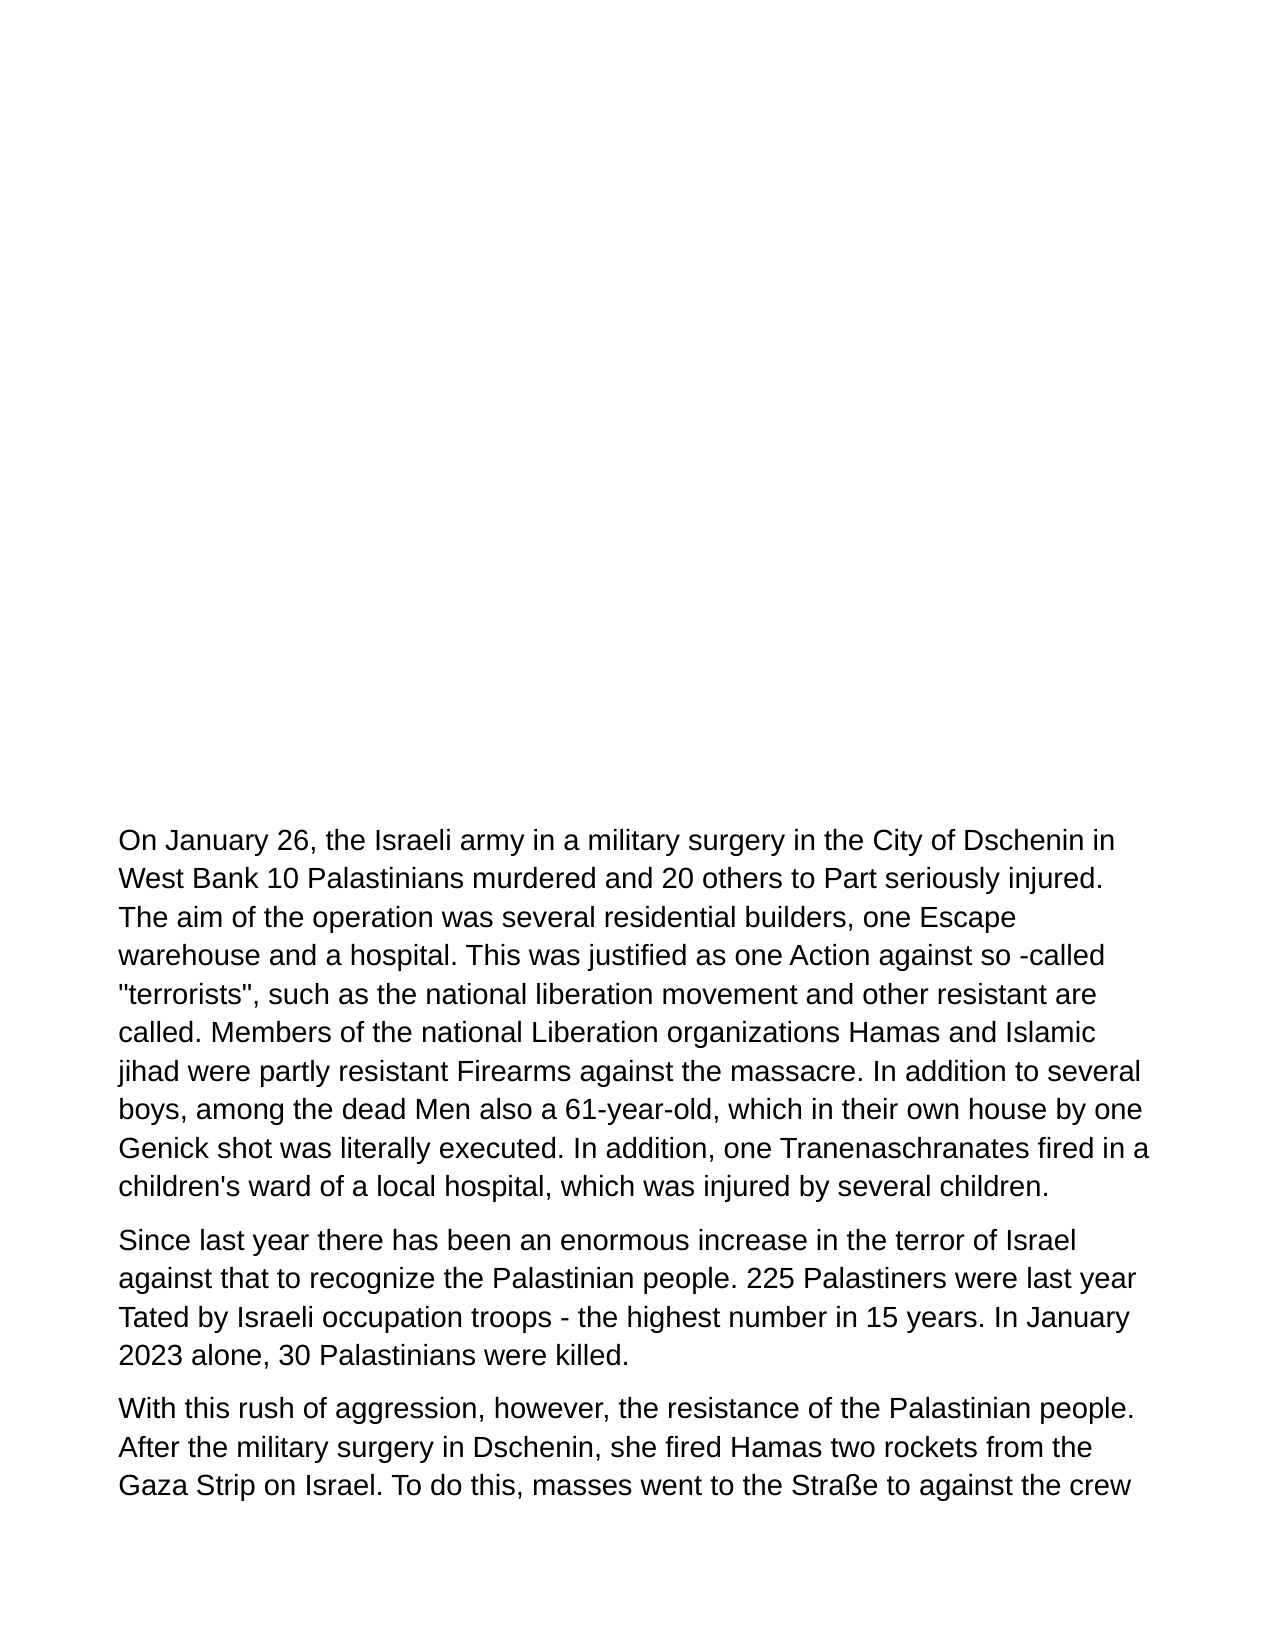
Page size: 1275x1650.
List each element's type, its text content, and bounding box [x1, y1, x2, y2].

text With this rush of aggression, however, the resistance of the Palastinian people. After the military surgery in Dschenin, she fired Hamas two rockets from the Gaza Strip on Israel. To do this, masses went to the Straße to against the crew [118, 1391, 1157, 1502]
text Since last year there has been an enormous increase in the terror of Israel against that to recognize the Palastinian people. 225 Palastiners were last year Tated by Israeli occupation troops - the highest number in 15 years. In January 2023 alone, 30 Palastinians were killed. [118, 1222, 1157, 1372]
text On January 26, the Israeli army in a military surgery in the City of Dschenin in West Bank 10 Palastinians murdered and 20 others to Part seriously injured. The aim of the operation was several residential builders, one Escape warehouse and a hospital. This was justified as one Action against so -called "terrorists", such as the national liberation movement and other resistant are called. Members of the national Liberation organizations Hamas and Islamic jihad were partly resistant Firearms against the massacre. In addition to several boys, among the dead Men also a 61-year-old, which in their own house by one Genick shot was literally executed. In addition, one Tranenaschranates fired in a children's ward of a local hospital, which was injured by several children. [118, 118, 1157, 1203]
